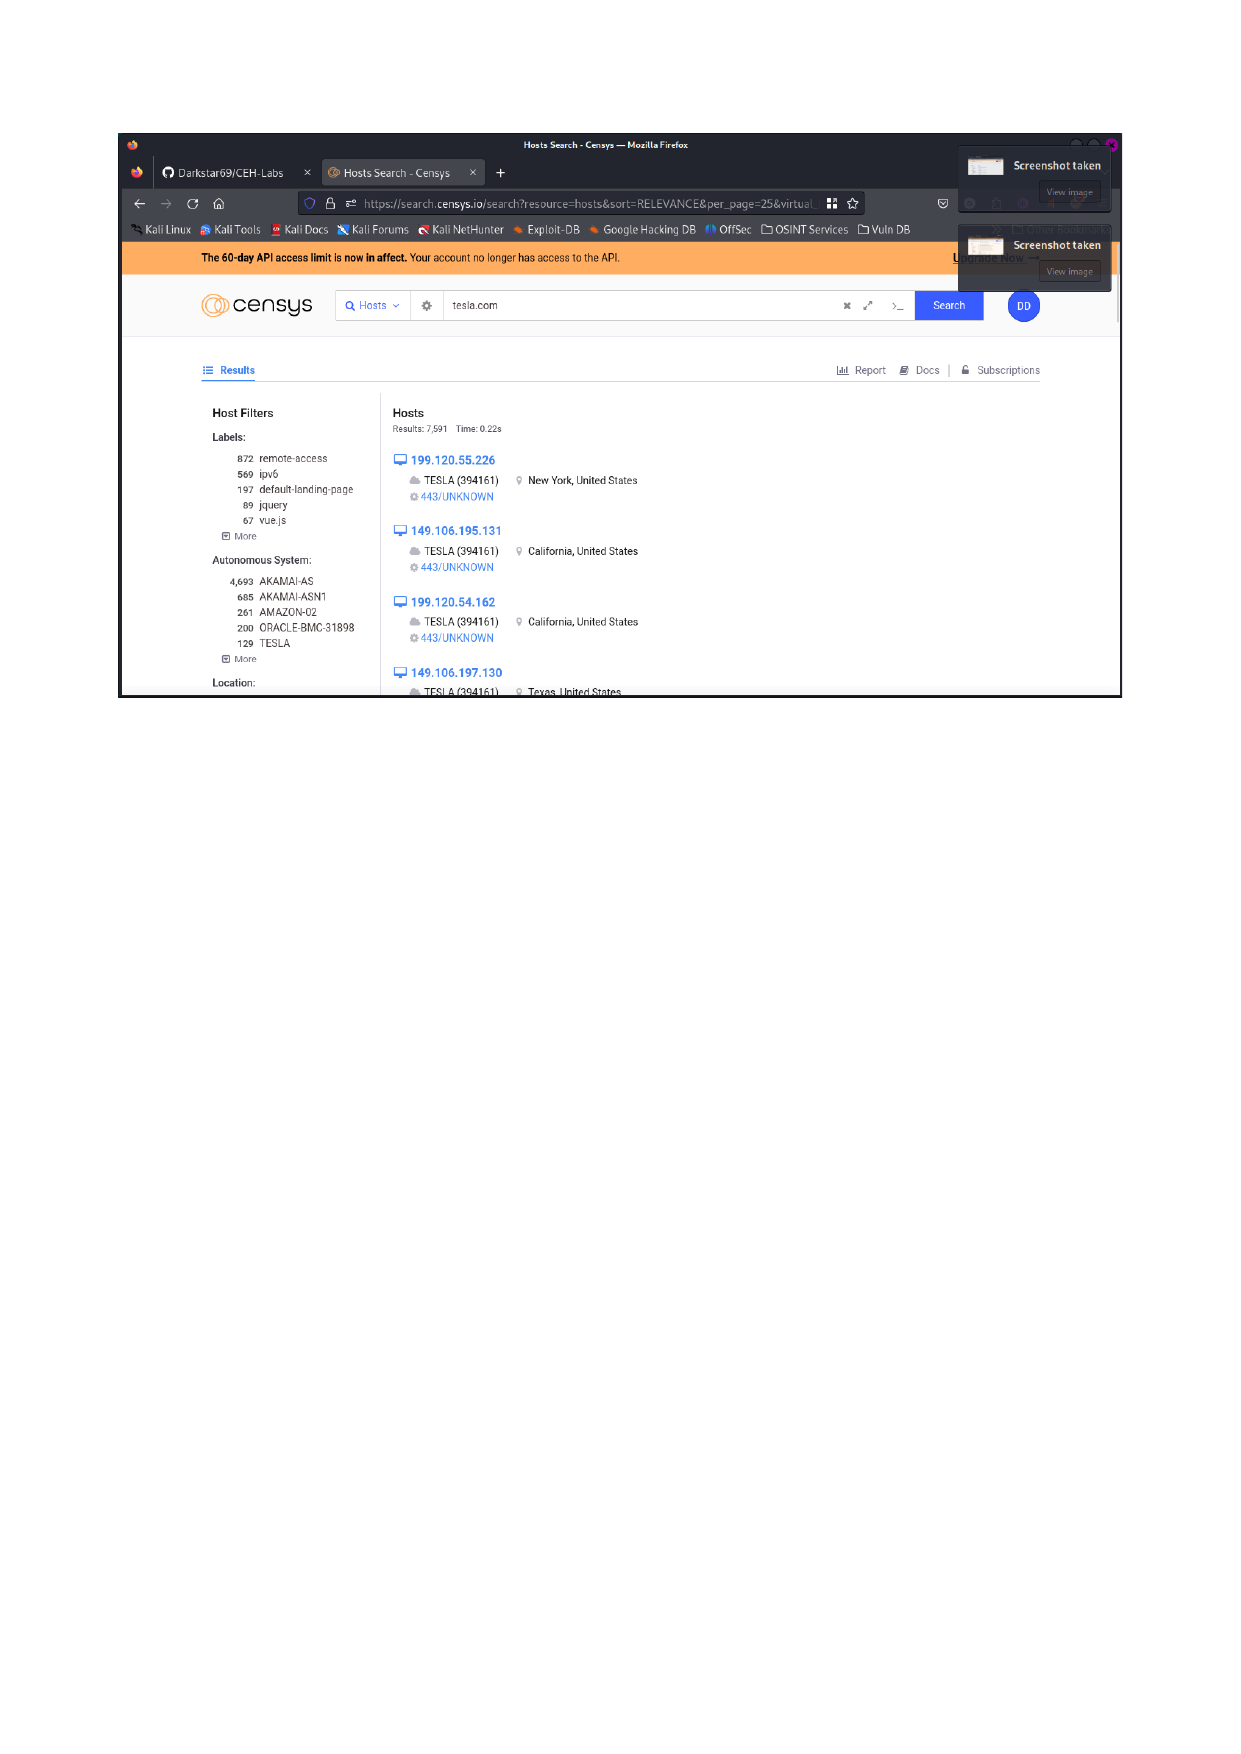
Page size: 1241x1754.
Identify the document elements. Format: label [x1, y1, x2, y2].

picture [118, 133, 1123, 698]
